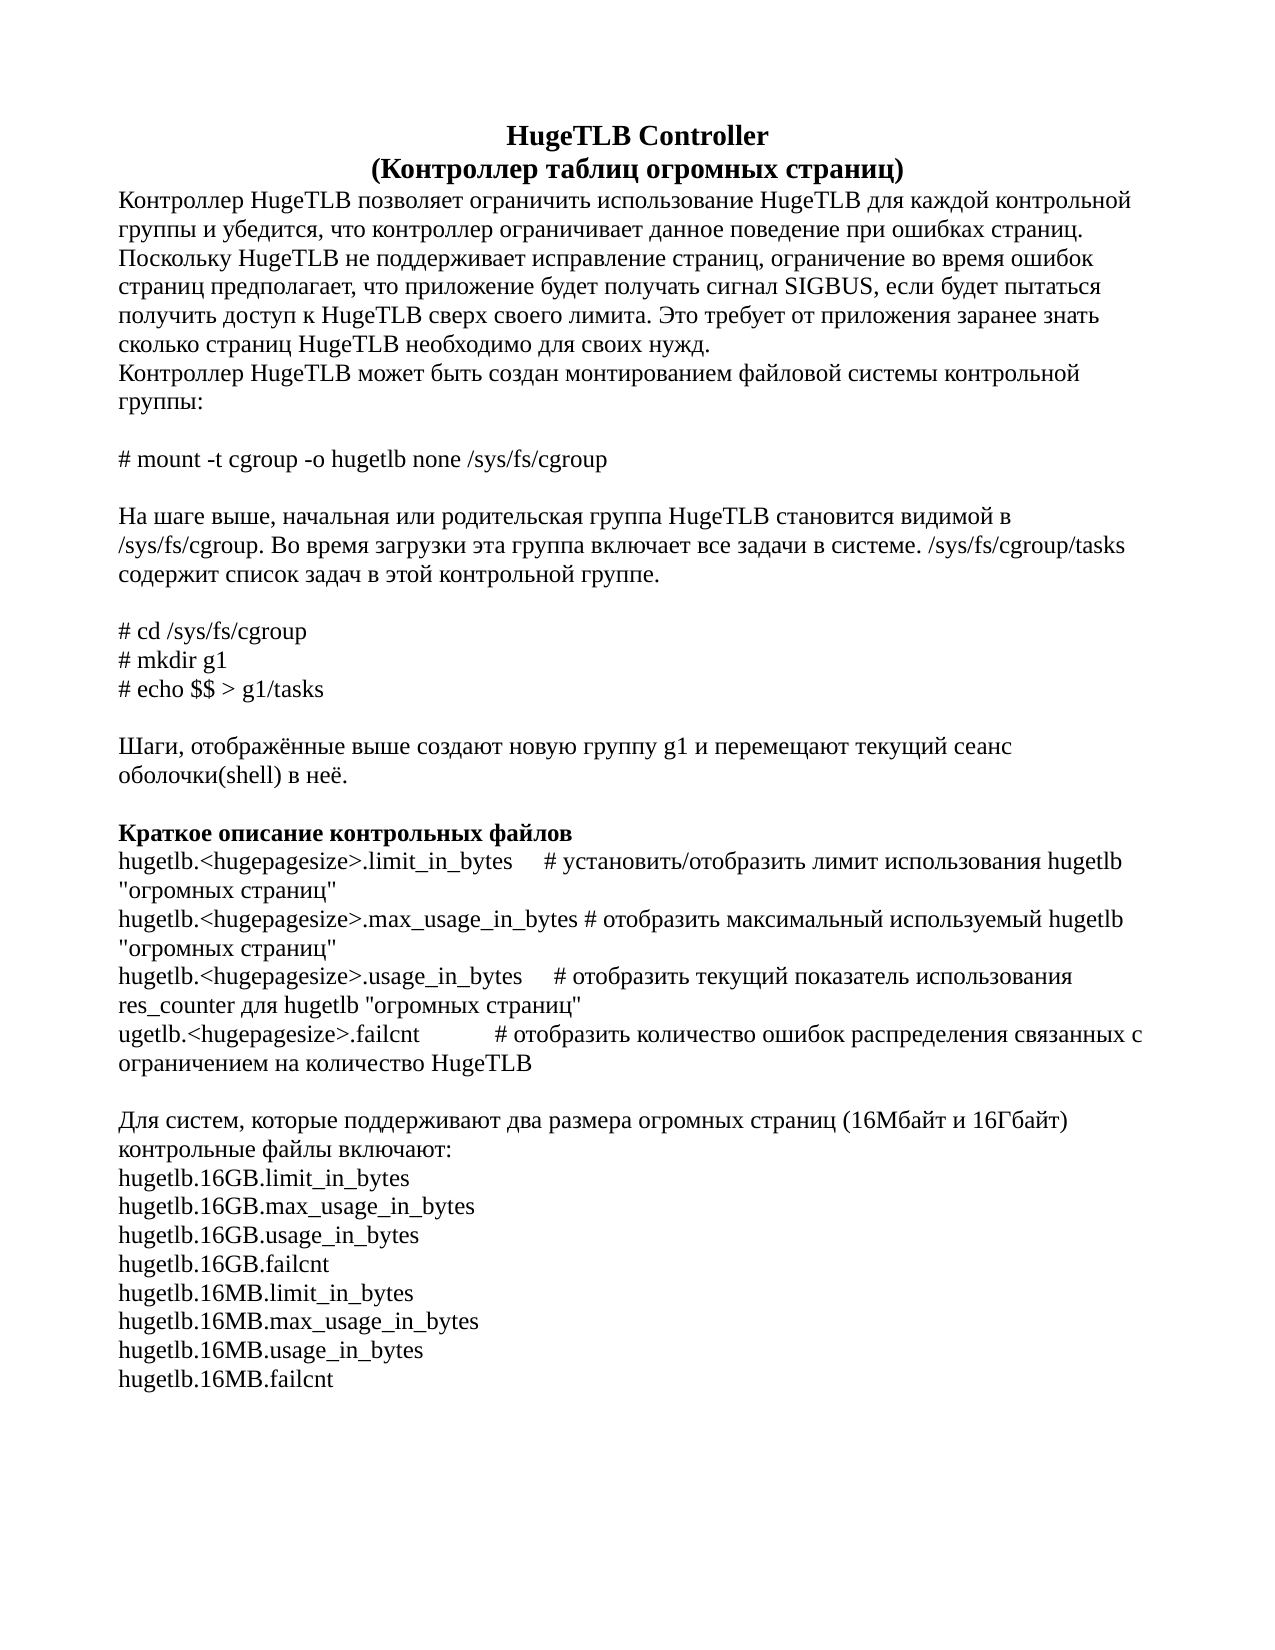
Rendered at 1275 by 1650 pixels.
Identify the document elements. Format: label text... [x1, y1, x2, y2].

text # mount -t cgroup -o hugetlb none /sys/fs/cgroup [118, 444, 1157, 473]
text hugetlb.16MB.usage_in_bytes [118, 1335, 1157, 1364]
text hugetlb.16MB.failcnt [118, 1364, 1157, 1393]
text Краткое описание контрольных файлов [118, 818, 1157, 846]
text Для систем, которые поддерживают два размера огромных страниц (16Mбайт и 16Гбайт) контрольные файлы включают: [118, 1105, 1157, 1163]
text # cd /sys/fs/cgroup [118, 616, 1157, 645]
text hugetlb.16GB.max_usage_in_bytes [118, 1191, 1157, 1220]
text hugetlb.<hugepagesize>.limit_in_bytes # установить/отобразить лимит использования hugetlb "огромных страниц" [118, 846, 1157, 904]
text hugetlb.<hugepagesize>.max_usage_in_bytes # отобразить максимальный используемый hugetlb "огромных страниц" [118, 904, 1157, 961]
text hugetlb.<hugepagesize>.usage_in_bytes # отобразить текущий показатель использования res_counter для hugetlb ''огромных страниц'' [118, 961, 1157, 1019]
text hugetlb.16MB.limit_in_bytes [118, 1278, 1157, 1306]
text (Контроллер таблиц огромных страниц) [118, 152, 1157, 185]
text Контроллер HugeTLB позволяет ограничить использование HugeTLB для каждой контрольной группы и убедится, что контроллер ограничивает данное поведение при ошибках страниц. Поскольку HugeTLB не поддерживает исправление страниц, ограничение во время ошибок страниц предполагает, что приложение будет получать сигнал SIGBUS, если будет пытаться получить доступ к HugeTLB сверх своего лимита. Это требует от приложения заранее знать сколько страниц HugeTLB необходимо для своих нужд. [118, 185, 1157, 358]
text На шаге выше, начальная или родительская группа HugeTLB становится видимой в /sys/fs/cgroup. Во время загрузки эта группа включает все задачи в системе. /sys/fs/cgroup/tasks содержит список задач в этой контрольной группе. [118, 501, 1157, 588]
text # mkdir g1 [118, 645, 1157, 674]
text hugetlb.16GB.failcnt [118, 1249, 1157, 1278]
text hugetlb.16MB.max_usage_in_bytes [118, 1306, 1157, 1335]
text # echo $$ > g1/tasks [118, 674, 1157, 703]
text Шаги, отображённые выше создают новую группу g1 и перемещают текущий сеанс оболочки(shell) в неё. [118, 731, 1157, 789]
text HugeTLB Controller [118, 118, 1157, 152]
text Контроллер HugeTLB может быть создан монтированием файловой системы контрольной группы: [118, 358, 1157, 415]
text ugetlb.<hugepagesize>.failcnt # отобразить количество ошибок распределения связанных с ограничением на количество HugeTLB [118, 1019, 1157, 1076]
text hugetlb.16GB.limit_in_bytes [118, 1163, 1157, 1191]
text hugetlb.16GB.usage_in_bytes [118, 1220, 1157, 1249]
